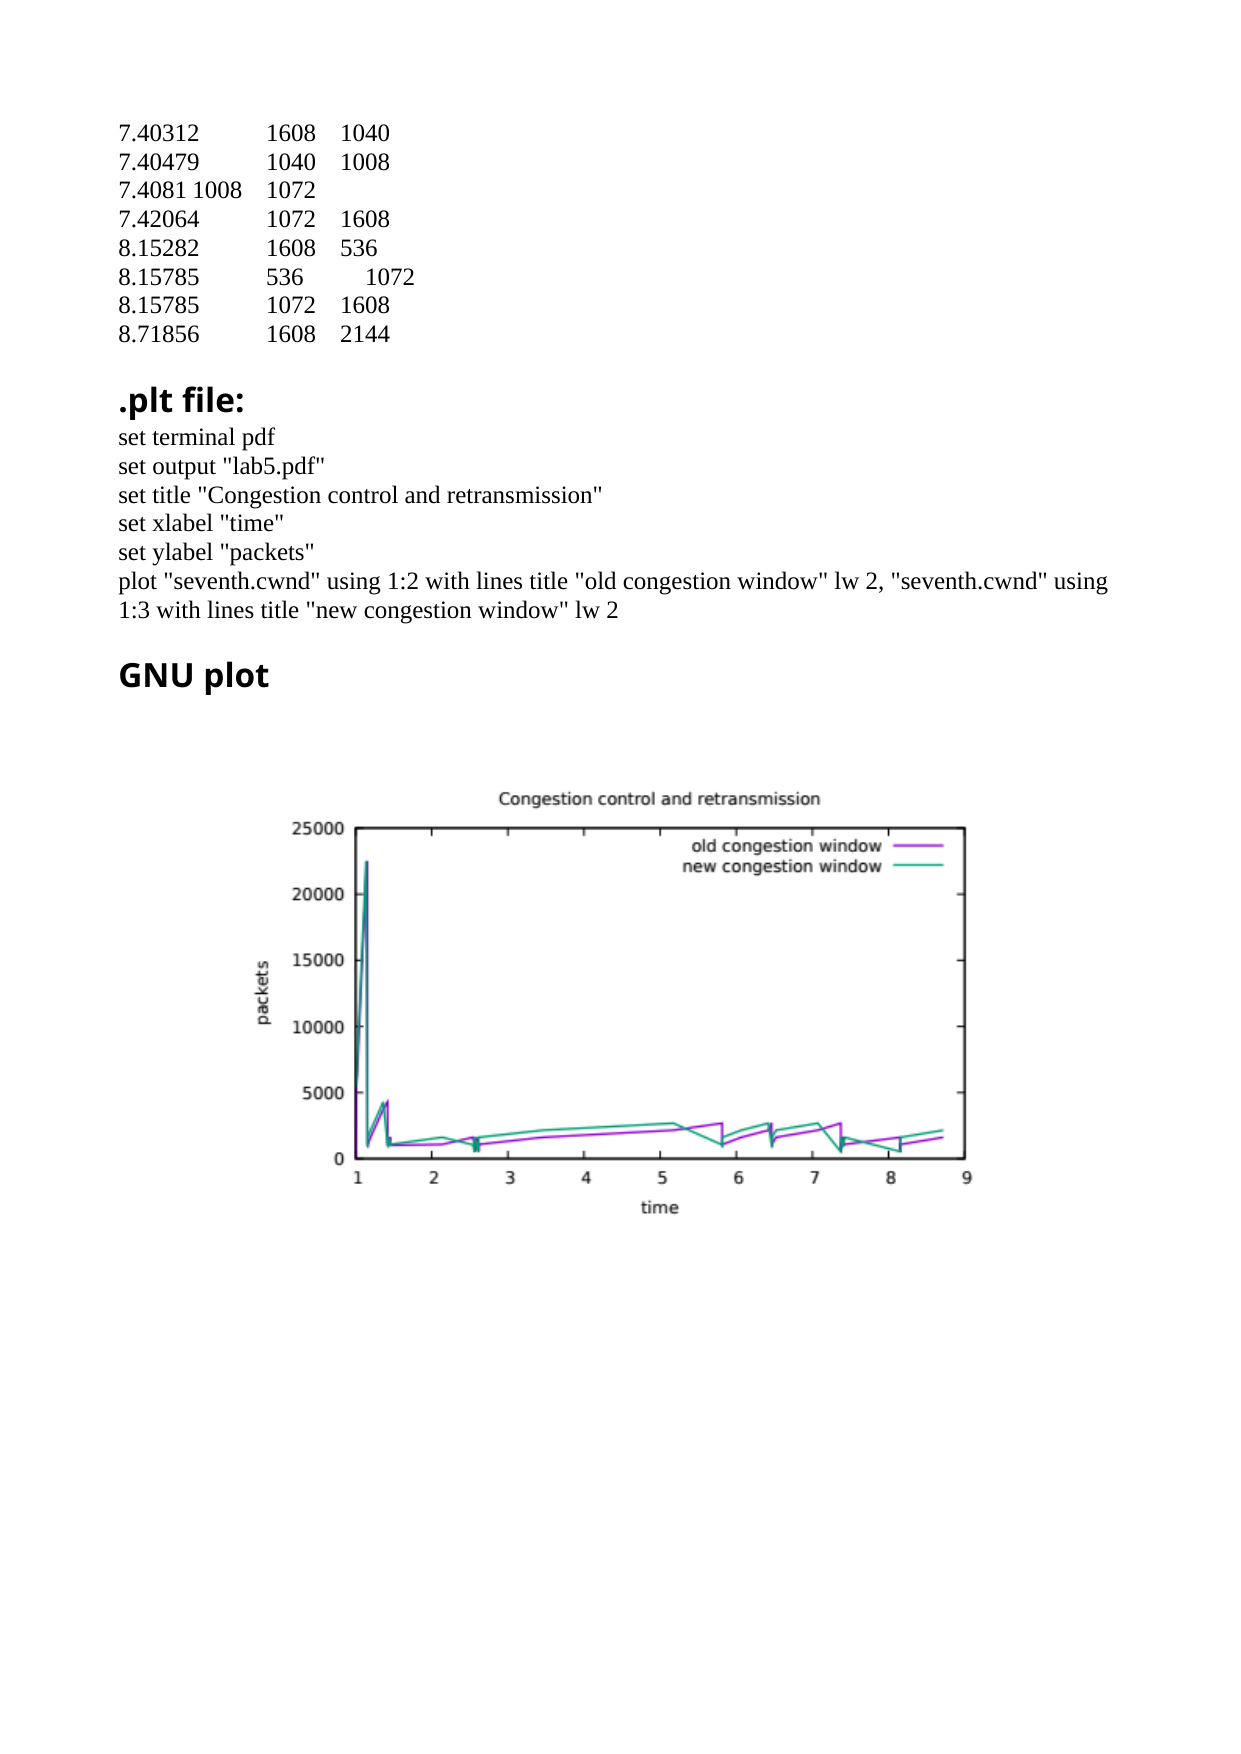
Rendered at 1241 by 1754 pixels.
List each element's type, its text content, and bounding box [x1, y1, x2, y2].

text plot "seventh.cwnd" using 1:2 with lines title "old congestion window" lw 2, "seventh.cwnd" using 1:3 with lines title "new congestion window" lw 2 [118, 566, 1122, 623]
text set xlabel "time" [118, 508, 1122, 537]
text 7.4081 1008 1072 [118, 176, 1122, 204]
text 7.40312 1608 1040 [118, 118, 1122, 147]
text set title "Congestion control and retransmission" [118, 480, 1122, 508]
text .plt file: [118, 377, 1122, 422]
text set output "lab5.pdf" [118, 451, 1122, 480]
text 7.40479 1040 1008 [118, 147, 1122, 176]
text 8.15785 536 1072 [118, 262, 1122, 291]
text set terminal pdf [118, 422, 1122, 451]
text 8.71856 1608 2144 [118, 319, 1122, 348]
text 7.42064 1072 1608 [118, 204, 1122, 233]
picture [245, 769, 995, 1220]
text set ylabel "packets" [118, 537, 1122, 566]
text 8.15785 1072 1608 [118, 291, 1122, 319]
text GNU plot [118, 652, 1122, 698]
text 8.15282 1608 536 [118, 233, 1122, 262]
